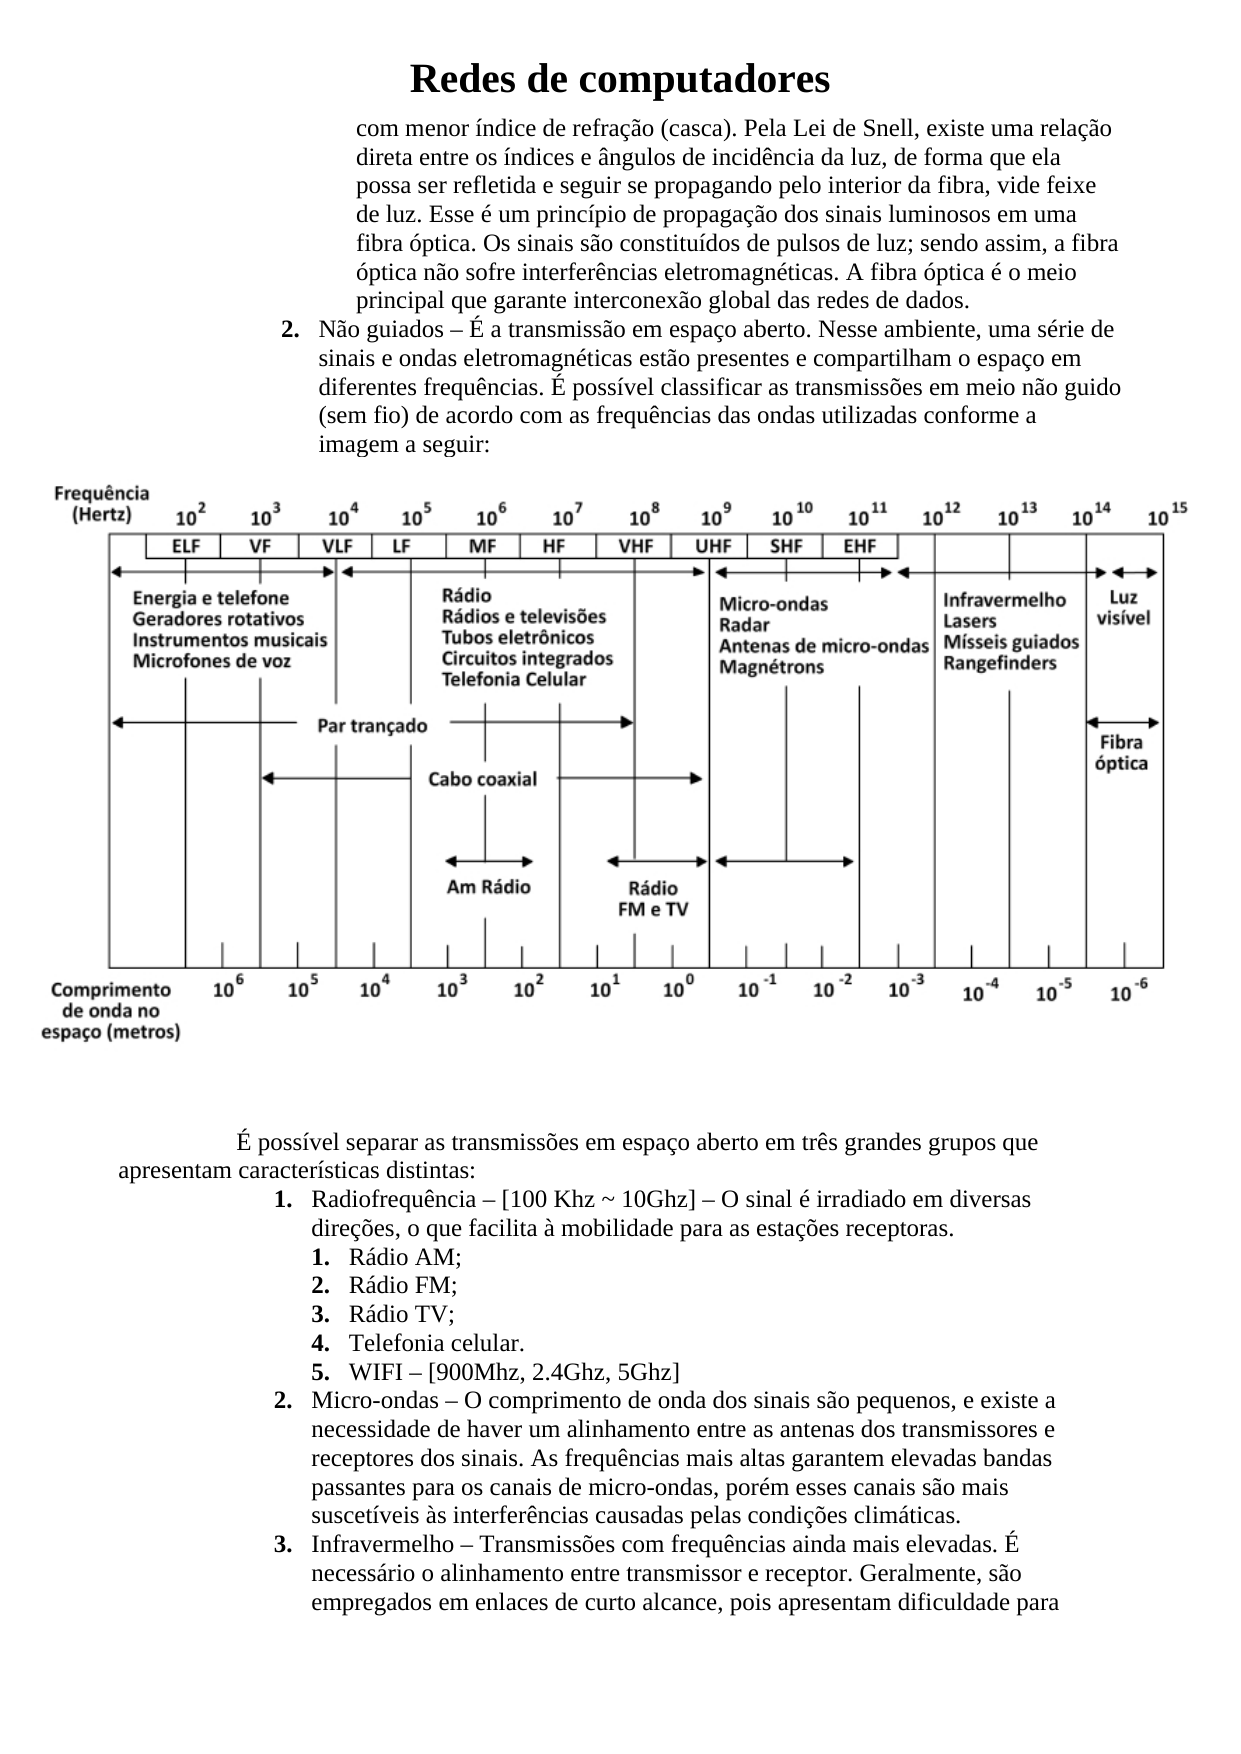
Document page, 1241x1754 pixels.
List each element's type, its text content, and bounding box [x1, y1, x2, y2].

list Infravermelho – Transmissões com frequências ainda mais elevadas. É necessário o alinhamento entre transmissor e receptor. Geralmente, são empregados em enlaces de curto alcance, pois apresentam dificuldade para [274, 1529, 1122, 1615]
list Micro-ondas – O comprimento de onda dos sinais são pequenos, e existe a necessidade de haver um alinhamento entre as antenas dos transmissores e receptores dos sinais. As frequências mais altas garantem elevadas bandas passantes para os canais de micro-ondas, porém esses canais são mais suscetíveis às interferências causadas pelas condições climáticas. [274, 1385, 1122, 1529]
picture [21, 457, 1219, 1070]
list com menor índice de refração (casca). Pela Lei de Snell, existe uma relação direta entre os índices e ângulos de incidência da luz, de forma que ela possa ser refletida e seguir se propagando pelo interior da fibra, vide feixe de luz. Esse é um princípio de propagação dos sinais luminosos em uma fibra óptica. Os sinais são constituídos de pulsos de luz; sendo assim, a fibra óptica não sofre interferências eletromagnéticas. A fibra óptica é o meio principal que garante interconexão global das redes de dados. [318, 113, 1122, 314]
list Rádio FM; [311, 1270, 1122, 1299]
text É possível separar as transmissões em espaço aberto em três grandes grupos que apresentam características distintas: [118, 1127, 1122, 1184]
list Rádio AM; [311, 1242, 1122, 1270]
list WIFI – [900Mhz, 2.4Ghz, 5Ghz] [311, 1357, 1122, 1385]
list Telefonia celular. [311, 1328, 1122, 1357]
list Radiofrequência – [100 Khz ~ 10Ghz] – O sinal é irradiado em diversas direções, o que facilita à mobilidade para as estações receptoras. [274, 1184, 1122, 1242]
list Não guiados – É a transmissão em espaço aberto. Nesse ambiente, uma série de sinais e ondas eletromagnéticas estão presentes e compartilham o espaço em diferentes frequências. É possível classificar as transmissões em meio não guido (sem fio) de acordo com as frequências das ondas utilizadas conforme a imagem a seguir: [281, 314, 1122, 457]
list Rádio TV; [311, 1299, 1122, 1328]
